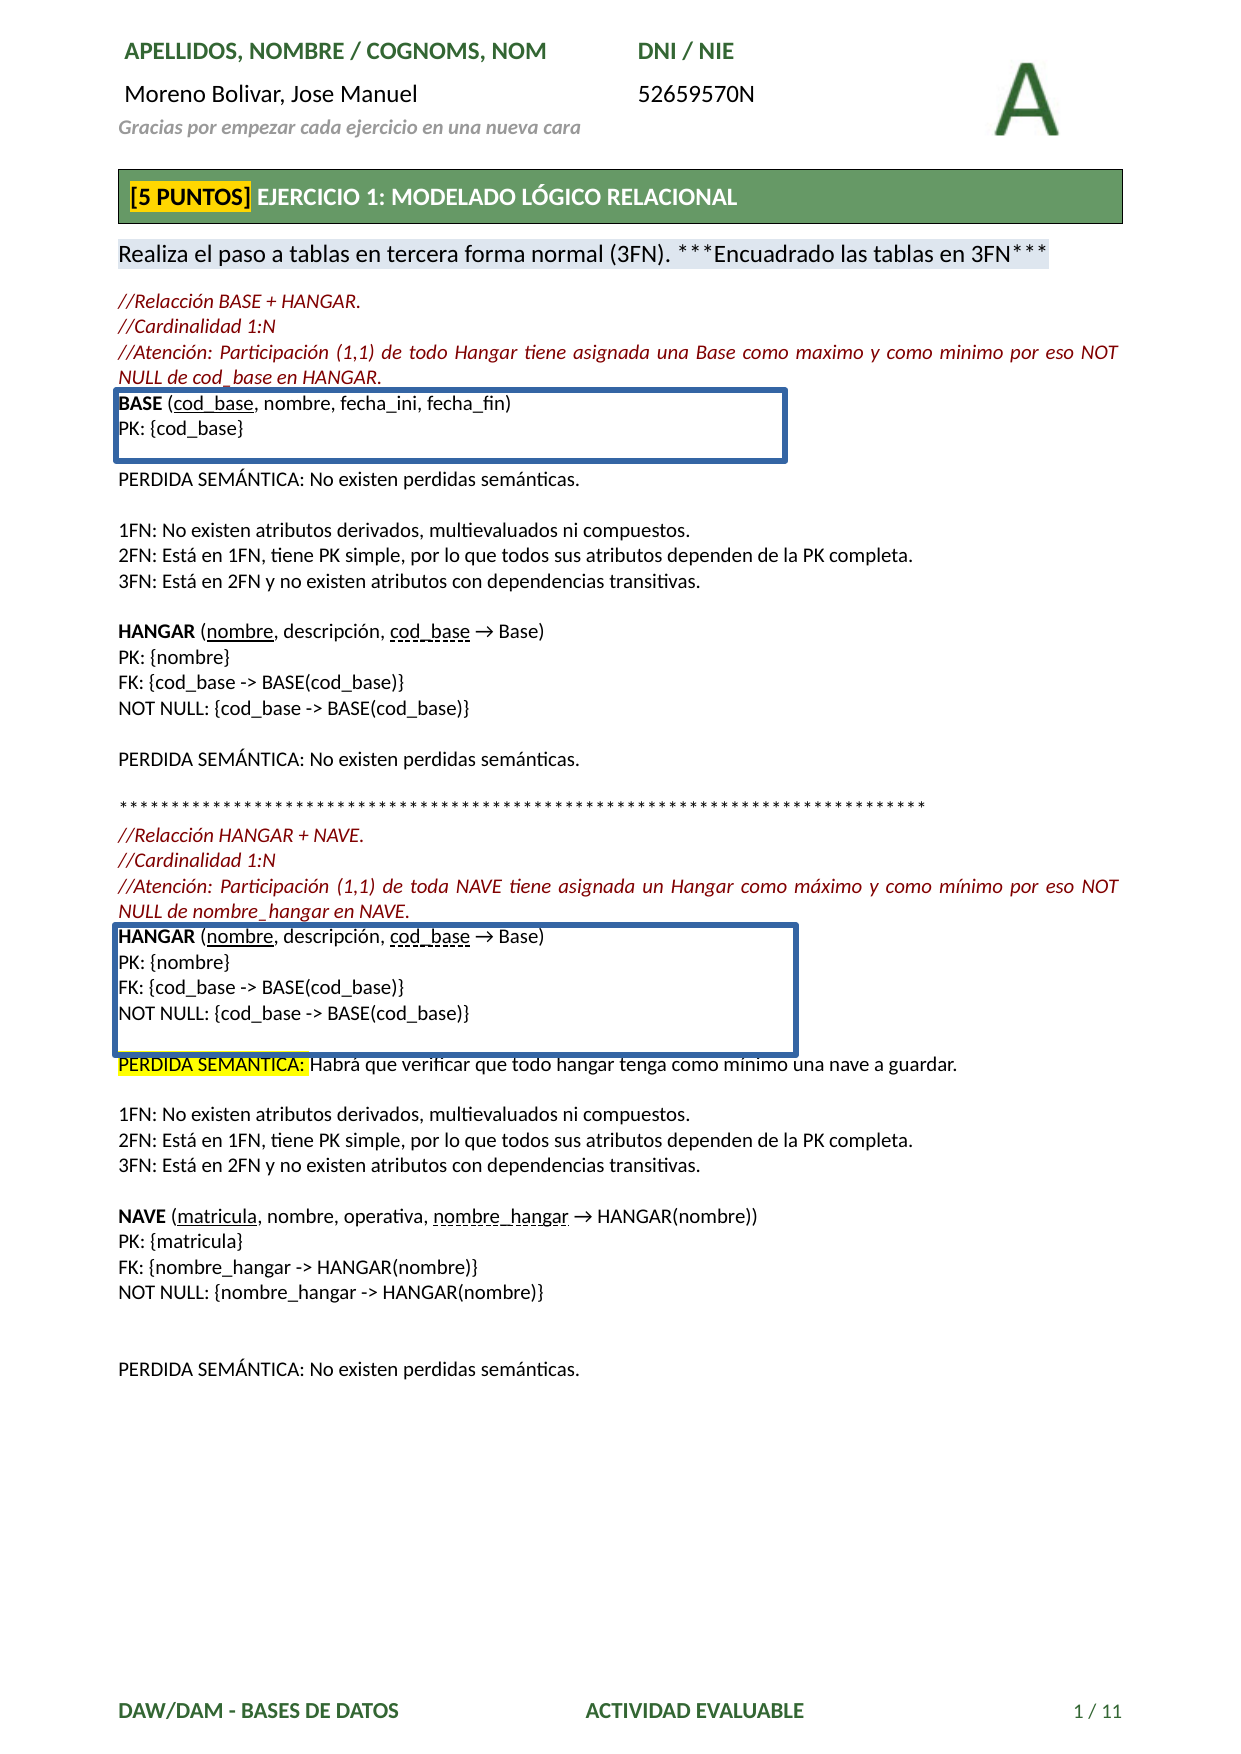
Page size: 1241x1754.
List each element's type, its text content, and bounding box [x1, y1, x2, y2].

list Realiza el paso a tablas en tercera forma normal (3FN). ***Encuadrado las tablas en 3FN*** [118, 239, 1122, 269]
text //Cardinalidad 1:N [118, 847, 1122, 873]
text HANGAR (nombre, descripción, cod_base → Base) PK: {nombre} FK: {cod_base -> BASE(cod_base)} NOT NULL: {cod_base -> BASE(cod_base)} [118, 619, 1122, 720]
text ****************************************************************************** [118, 797, 1122, 822]
text [788, 390, 1122, 441]
text 1FN: No existen atributos derivados, multievaluados ni compuestos. 2FN: Está en 1FN, tiene PK simple, por lo que todos sus atributos dependen de la PK completa. 3FN: Está en 2FN y no existen atributos con dependencias transitivas. [118, 517, 1122, 593]
text PERDIDA SEMÁNTICA: No existen perdidas semánticas. [118, 1356, 1122, 1381]
text 1FN: No existen atributos derivados, multievaluados ni compuestos. 2FN: Está en 1FN, tiene PK simple, por lo que todos sus atributos dependen de la PK completa. 3FN: Está en 2FN y no existen atributos con dependencias transitivas. [118, 1102, 1122, 1178]
text PERDIDA SEMÁNTICA: No existen perdidas semánticas. [118, 746, 1122, 771]
text //Atención: Participación (1,1) de todo Hangar tiene asignada una Base como maximo y como minimo por eso NOT NULL de cod_base en HANGAR. [118, 339, 1122, 390]
text BASE (cod_base, nombre, fecha_ini, fecha_fin) PK: {cod_base} [119, 393, 782, 441]
text //Atención: Participación (1,1) de toda NAVE tiene asignada un Hangar como máximo y como mínimo por eso NOT NULL de nombre_hangar en NAVE. [118, 873, 1122, 924]
text //Relacción HANGAR + NAVE. [118, 822, 1122, 847]
text [799, 924, 1122, 1025]
text PERDIDA SEMÁNTICA: Habrá que verificar que todo hangar tenga como mínimo una nave a guardar. [118, 1051, 1122, 1076]
text [5 puntos] EJERCICIO 1: MODELADO LÓGICO RELACIONAL [119, 170, 1122, 223]
text HANGAR (nombre, descripción, cod_base → Base) PK: {nombre} FK: {cod_base -> BASE(cod_base)} NOT NULL: {cod_base -> BASE(cod_base)} [118, 928, 793, 1025]
picture [984, 35, 1065, 164]
text NAVE (matricula, nombre, operativa, nombre_hangar → HANGAR(nombre)) PK: {matricula} FK: {nombre_hangar -> HANGAR(nombre)} NOT NULL: {nombre_hangar -> HANGAR(nombre)} [118, 1203, 1122, 1305]
text //Cardinalidad 1:N [118, 314, 1122, 339]
text //Relacción BASE + HANGAR. [118, 288, 1122, 314]
text PERDIDA SEMÁNTICA: No existen perdidas semánticas. [118, 466, 1122, 492]
